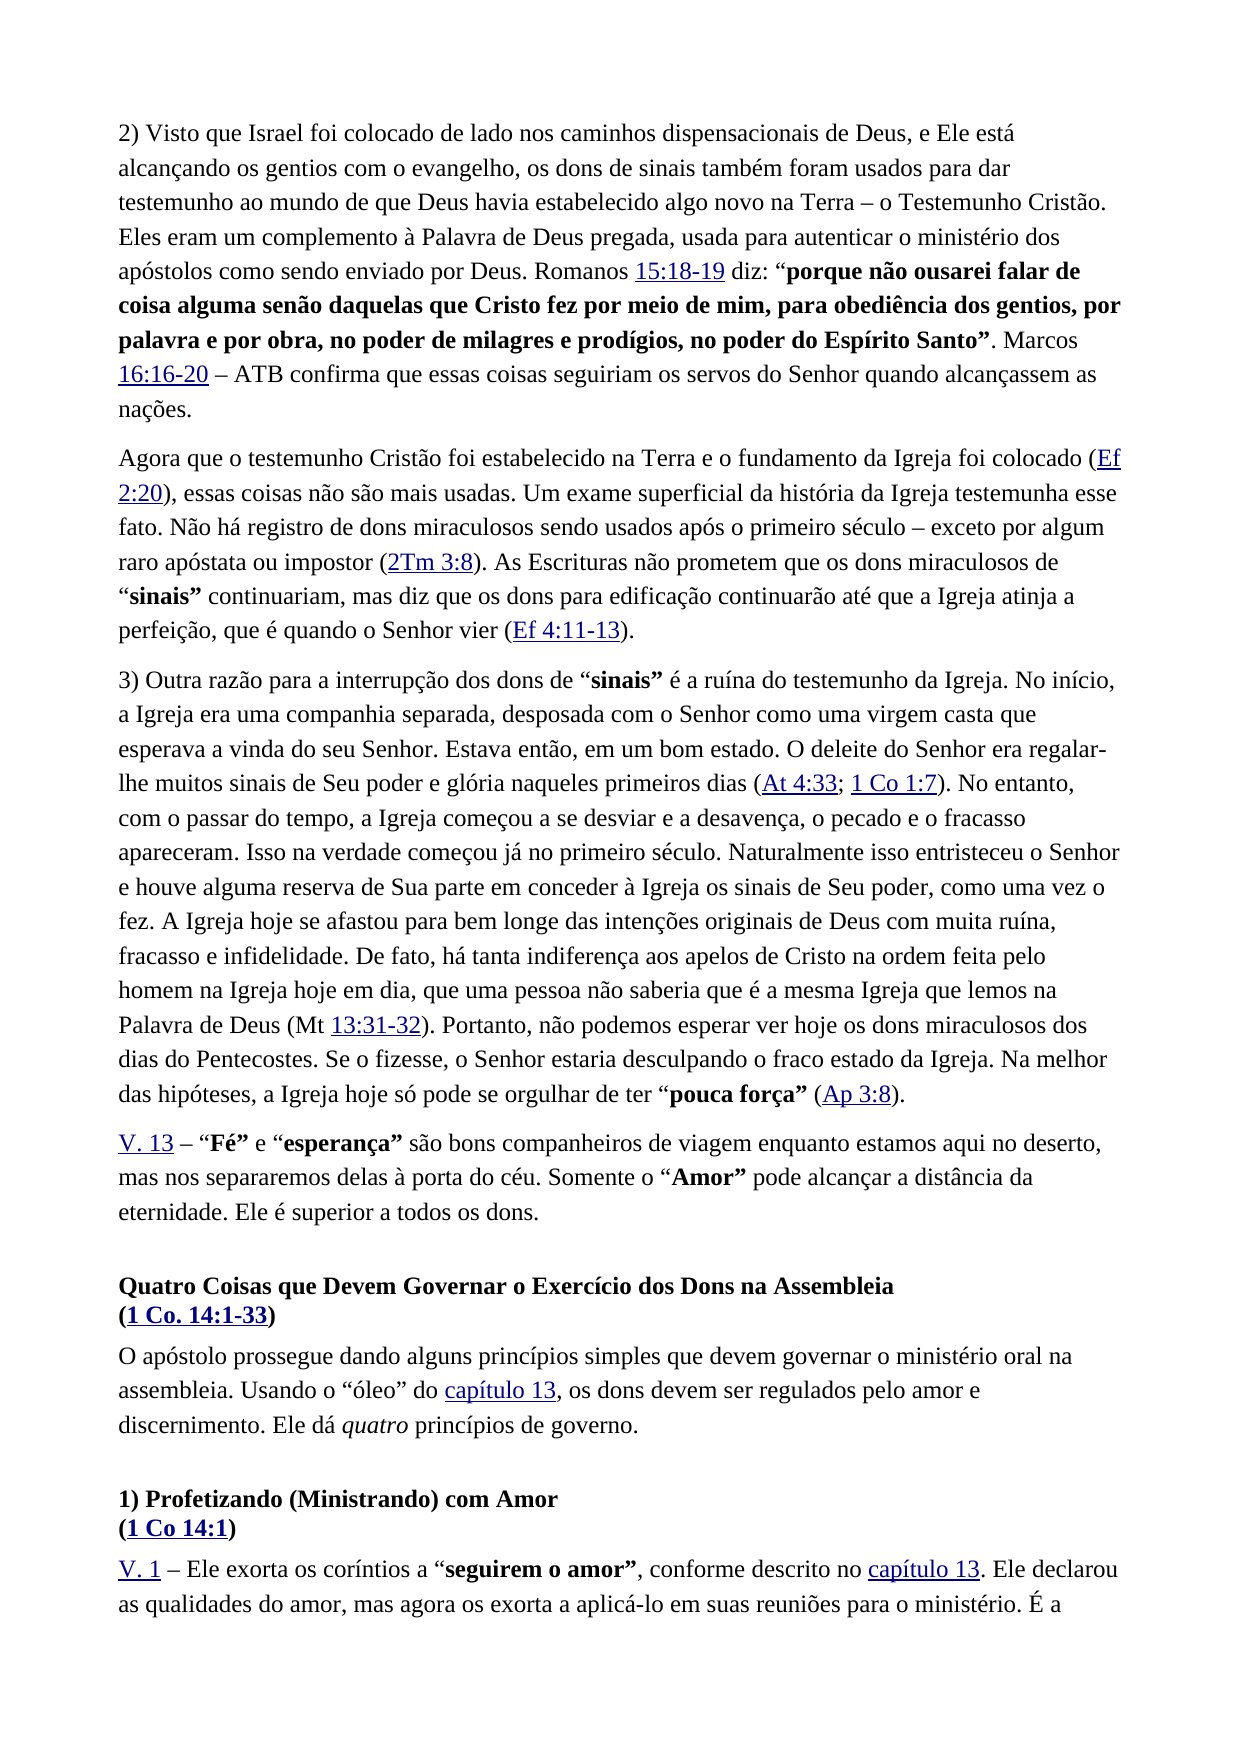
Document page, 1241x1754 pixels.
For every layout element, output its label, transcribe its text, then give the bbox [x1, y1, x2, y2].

subtitle Quatro Coisas que Devem Governar o Exercício dos Dons na Assembleia (1 Co. 14:1-33) [118, 1271, 1122, 1329]
text V. 13 – “Fé” e “esperança” são bons companheiros de viagem enquanto estamos aqui no deserto, mas nos separaremos delas à porta do céu. Somente o “Amor” pode alcançar a distância da eternidade. Ele é superior a todos os dons. [118, 1128, 1122, 1226]
text V. 1 – Ele exorta os coríntios a “seguirem o amor”, conforme descrito no capítulo 13. Ele declarou as qualidades do amor, mas agora os exorta a aplicá-lo em suas reuniões para o ministério. É a [118, 1554, 1122, 1617]
text Agora que o testemunho Cristão foi estabelecido na Terra e o fundamento da Igreja foi colocado (Ef 2:20), essas coisas não são mais usadas. Um exame superficial da história da Igreja testemunha esse fato. Não há registro de dons miraculosos sendo usados após o primeiro século – exceto por algum raro apóstata ou impostor (2Tm 3:8). As Escrituras não prometem que os dons miraculosos de “sinais” continuariam, mas diz que os dons para edificação continuarão até que a Igreja atinja a perfeição, que é quando o Senhor vier (Ef 4:11-13). [118, 443, 1122, 644]
subtitle 1) Profetizando (Ministrando) com Amor (1 Co 14:1) [118, 1484, 1122, 1542]
text 2) Visto que Israel foi colocado de lado nos caminhos dispensacionais de Deus, e Ele está alcançando os gentios com o evangelho, os dons de sinais também foram usados para dar testemunho ao mundo de que Deus havia estabelecido algo novo na Terra – o Testemunho Cristão. Eles eram um complemento à Palavra de Deus pregada, usada para autenticar o ministério dos apóstolos como sendo enviado por Deus. Romanos 15:18-19 diz: “porque não ousarei falar de coisa alguma senão daquelas que Cristo fez por meio de mim, para obediência dos gentios, por palavra e por obra, no poder de milagres e prodígios, no poder do Espírito Santo”. Marcos 16:16-20 – ATB confirma que essas coisas seguiriam os servos do Senhor quando alcançassem as nações. [118, 118, 1122, 423]
text 3) Outra razão para a interrupção dos dons de “sinais” é a ruína do testemunho da Igreja. No início, a Igreja era uma companhia separada, desposada com o Senhor como uma virgem casta que esperava a vinda do seu Senhor. Estava então, em um bom estado. O deleite do Senhor era regalar-lhe muitos sinais de Seu poder e glória naqueles primeiros dias (At 4:33; 1 Co 1:7). No entanto, com o passar do tempo, a Igreja começou a se desviar e a desavença, o pecado e o fracasso apareceram. Isso na verdade começou já no primeiro século. Naturalmente isso entristeceu o Senhor e houve alguma reserva de Sua parte em conceder à Igreja os sinais de Seu poder, como uma vez o fez. A Igreja hoje se afastou para bem longe das intenções originais de Deus com muita ruína, fracasso e infidelidade. De fato, há tanta indiferença aos apelos de Cristo na ordem feita pelo homem na Igreja hoje em dia, que uma pessoa não saberia que é a mesma Igreja que lemos na Palavra de Deus (Mt 13:31-32). Portanto, não podemos esperar ver hoje os dons miraculosos dos dias do Pentecostes. Se o fizesse, o Senhor estaria desculpando o fraco estado da Igreja. Na melhor das hipóteses, a Igreja hoje só pode se orgulhar de ter “pouca força” (Ap 3:8). [118, 665, 1122, 1107]
text O apóstolo prossegue dando alguns princípios simples que devem governar o ministério oral na assembleia. Usando o “óleo” do capítulo 13, os dons devem ser regulados pelo amor e discernimento. Ele dá quatro princípios de governo. [118, 1341, 1122, 1439]
